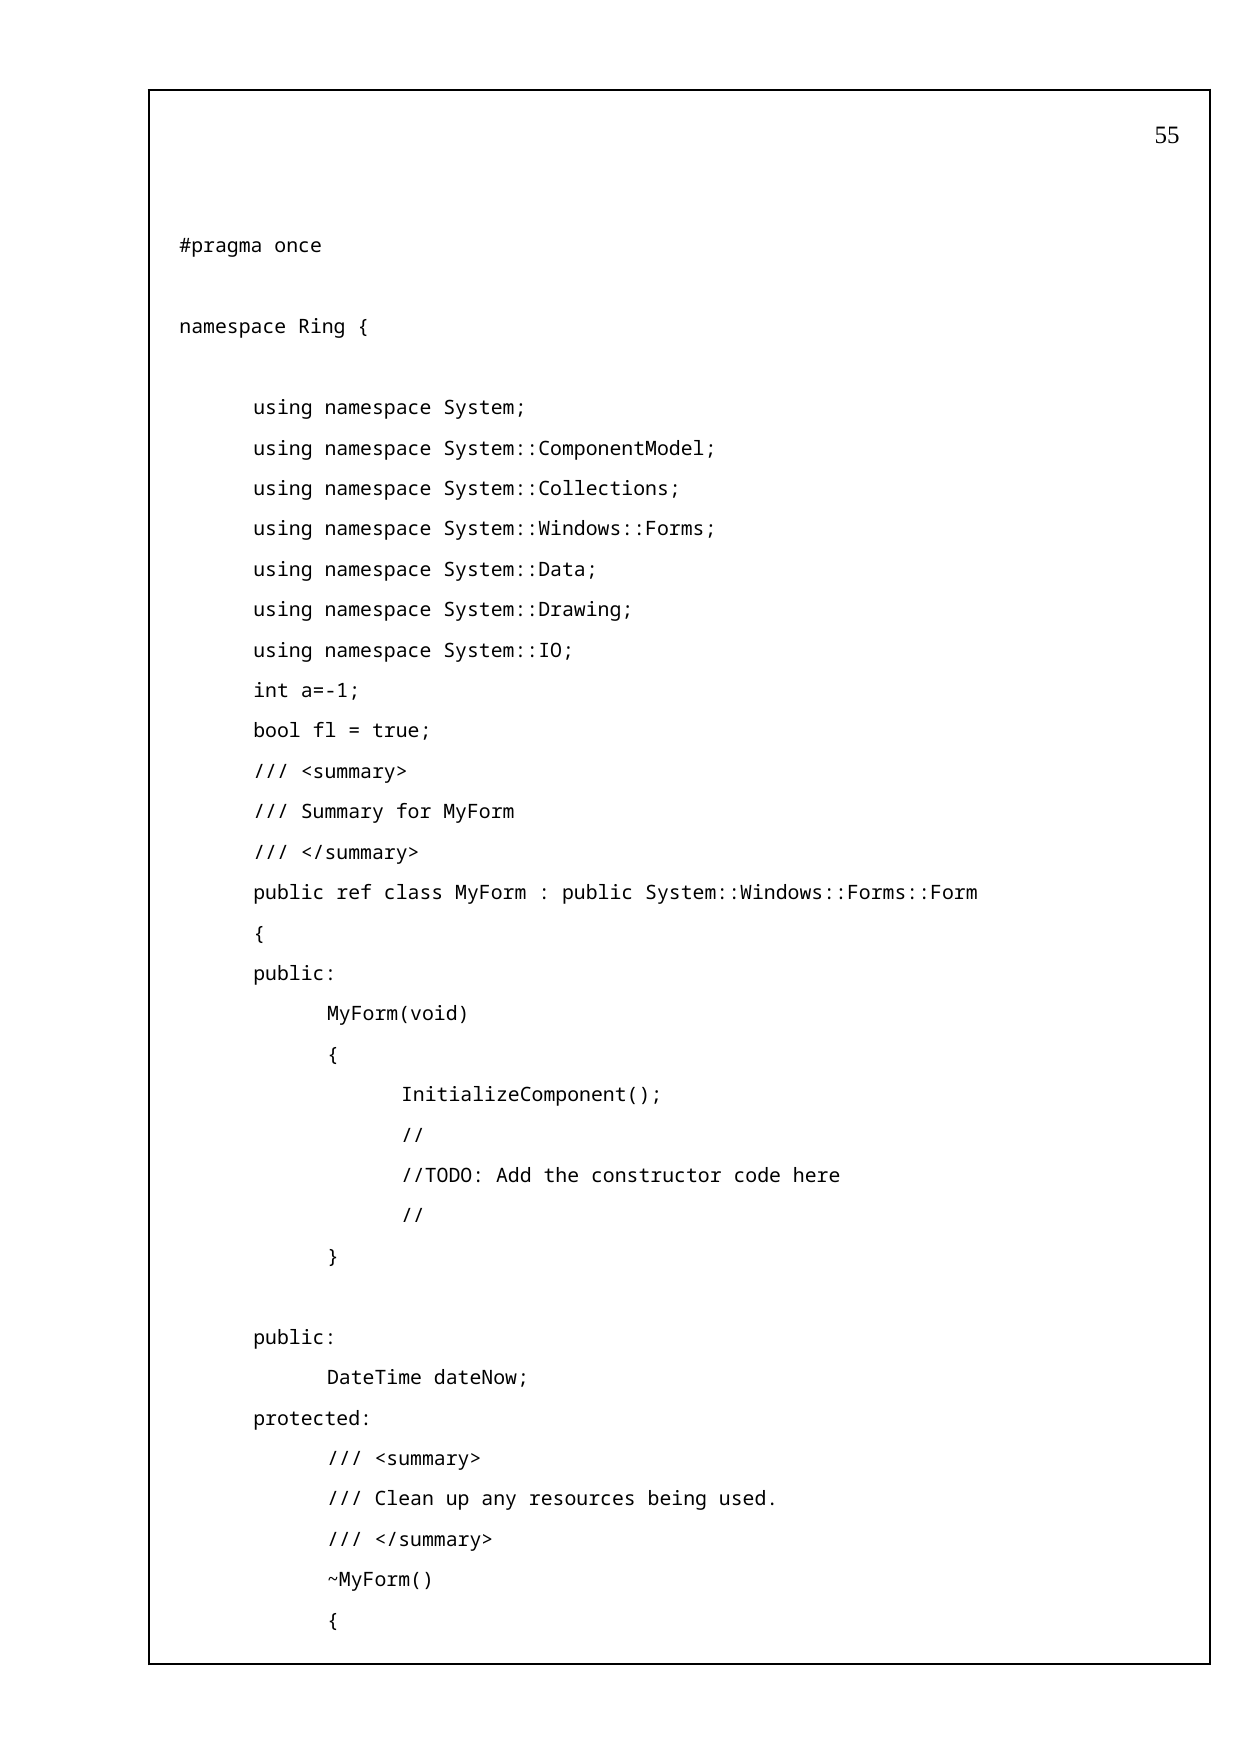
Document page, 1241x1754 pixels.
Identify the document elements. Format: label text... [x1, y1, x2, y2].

text namespace Ring { [179, 313, 1099, 339]
text ~MyForm() [179, 1566, 1099, 1592]
text using namespace System::Collections; [179, 474, 1099, 501]
text { [179, 1040, 1099, 1067]
text protected: [179, 1404, 1099, 1431]
text using namespace System; [179, 393, 1099, 420]
text MyForm(void) [179, 1000, 1099, 1027]
text //TODO: Add the constructor code here [179, 1161, 1099, 1188]
text using namespace System::Windows::Forms; [179, 515, 1099, 542]
text /// </summary> [179, 1525, 1099, 1552]
text // [179, 1202, 1099, 1229]
text public: [179, 959, 1099, 986]
text { [179, 1606, 1099, 1633]
text /// <summary> [179, 757, 1099, 784]
text bool fl = true; [179, 717, 1099, 744]
text using namespace System::IO; [179, 636, 1099, 663]
text /// </summary> [179, 838, 1099, 865]
text InitializeComponent(); [179, 1081, 1099, 1107]
text /// Clean up any resources being used. [179, 1485, 1099, 1512]
text using namespace System::Data; [179, 555, 1099, 582]
text #pragma once [179, 232, 1099, 259]
text int a=-1; [179, 676, 1099, 703]
text public ref class MyForm : public System::Windows::Forms::Form [179, 878, 1099, 905]
text using namespace System::ComponentModel; [179, 434, 1099, 461]
text { [179, 919, 1099, 946]
text public: [179, 1323, 1099, 1350]
text DateTime dateNow; [179, 1363, 1099, 1390]
text using namespace System::Drawing; [179, 596, 1099, 622]
text // [179, 1121, 1099, 1148]
text } [179, 1242, 1099, 1269]
text /// Summary for MyForm [179, 798, 1099, 824]
text /// <summary> [179, 1444, 1099, 1471]
